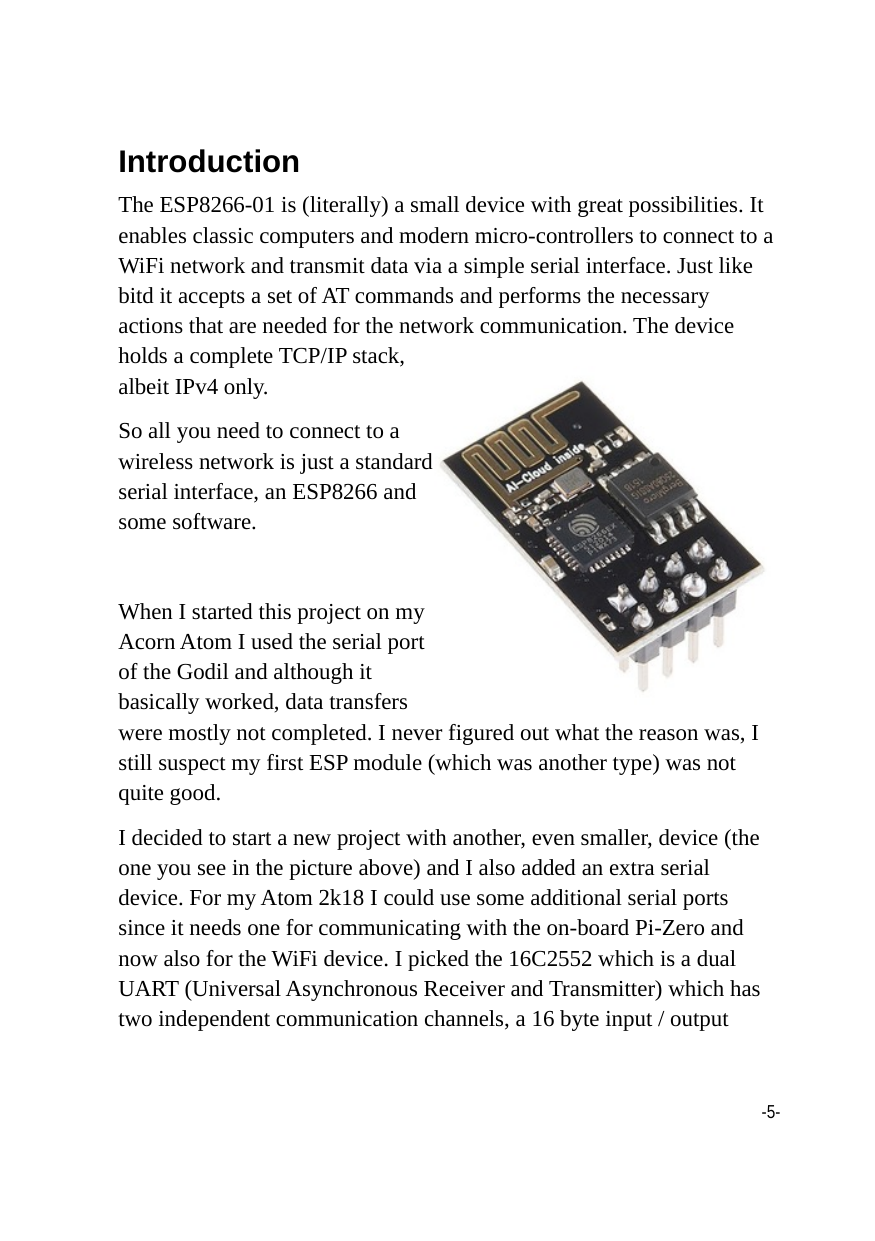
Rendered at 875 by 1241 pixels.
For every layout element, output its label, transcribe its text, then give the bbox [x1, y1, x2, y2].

text So all you need to connect to a wireless network is just a standard serial interface, an ESP8266 and some software. [118, 418, 434, 534]
text The ESP8266-01 is (literally) a small device with great possibilities. It enables classic computers and modern micro-controllers to connect to a WiFi network and transmit data via a simple serial interface. Just like bitd it accepts a set of AT commands and performs the necessary actions that are needed for the network communication. The device holds a complete TCP/IP stack, albeit IPv4 only. [118, 192, 780, 399]
subtitle Introduction [118, 143, 780, 179]
picture [434, 366, 772, 705]
text I decided to start a new project with another, even smaller, device (the one you see in the picture above) and I also added an extra serial device. For my Atom 2k18 I could use some additional serial ports since it needs one for communicating with the on-board Pi-Zero and now also for the WiFi device. I picked the 16C2552 which is a dual UART (Universal Asynchronous Receiver and Transmitter) which has two independent communication channels, a 16 byte input / output [118, 824, 780, 1031]
text When I started this project on my Acorn Atom I used the serial port of the Godil and although it basically worked, data transfers were mostly not completed. I never figured out what the reason was, I still suspect my first ESP module (which was another type) was not quite good. [118, 598, 780, 805]
